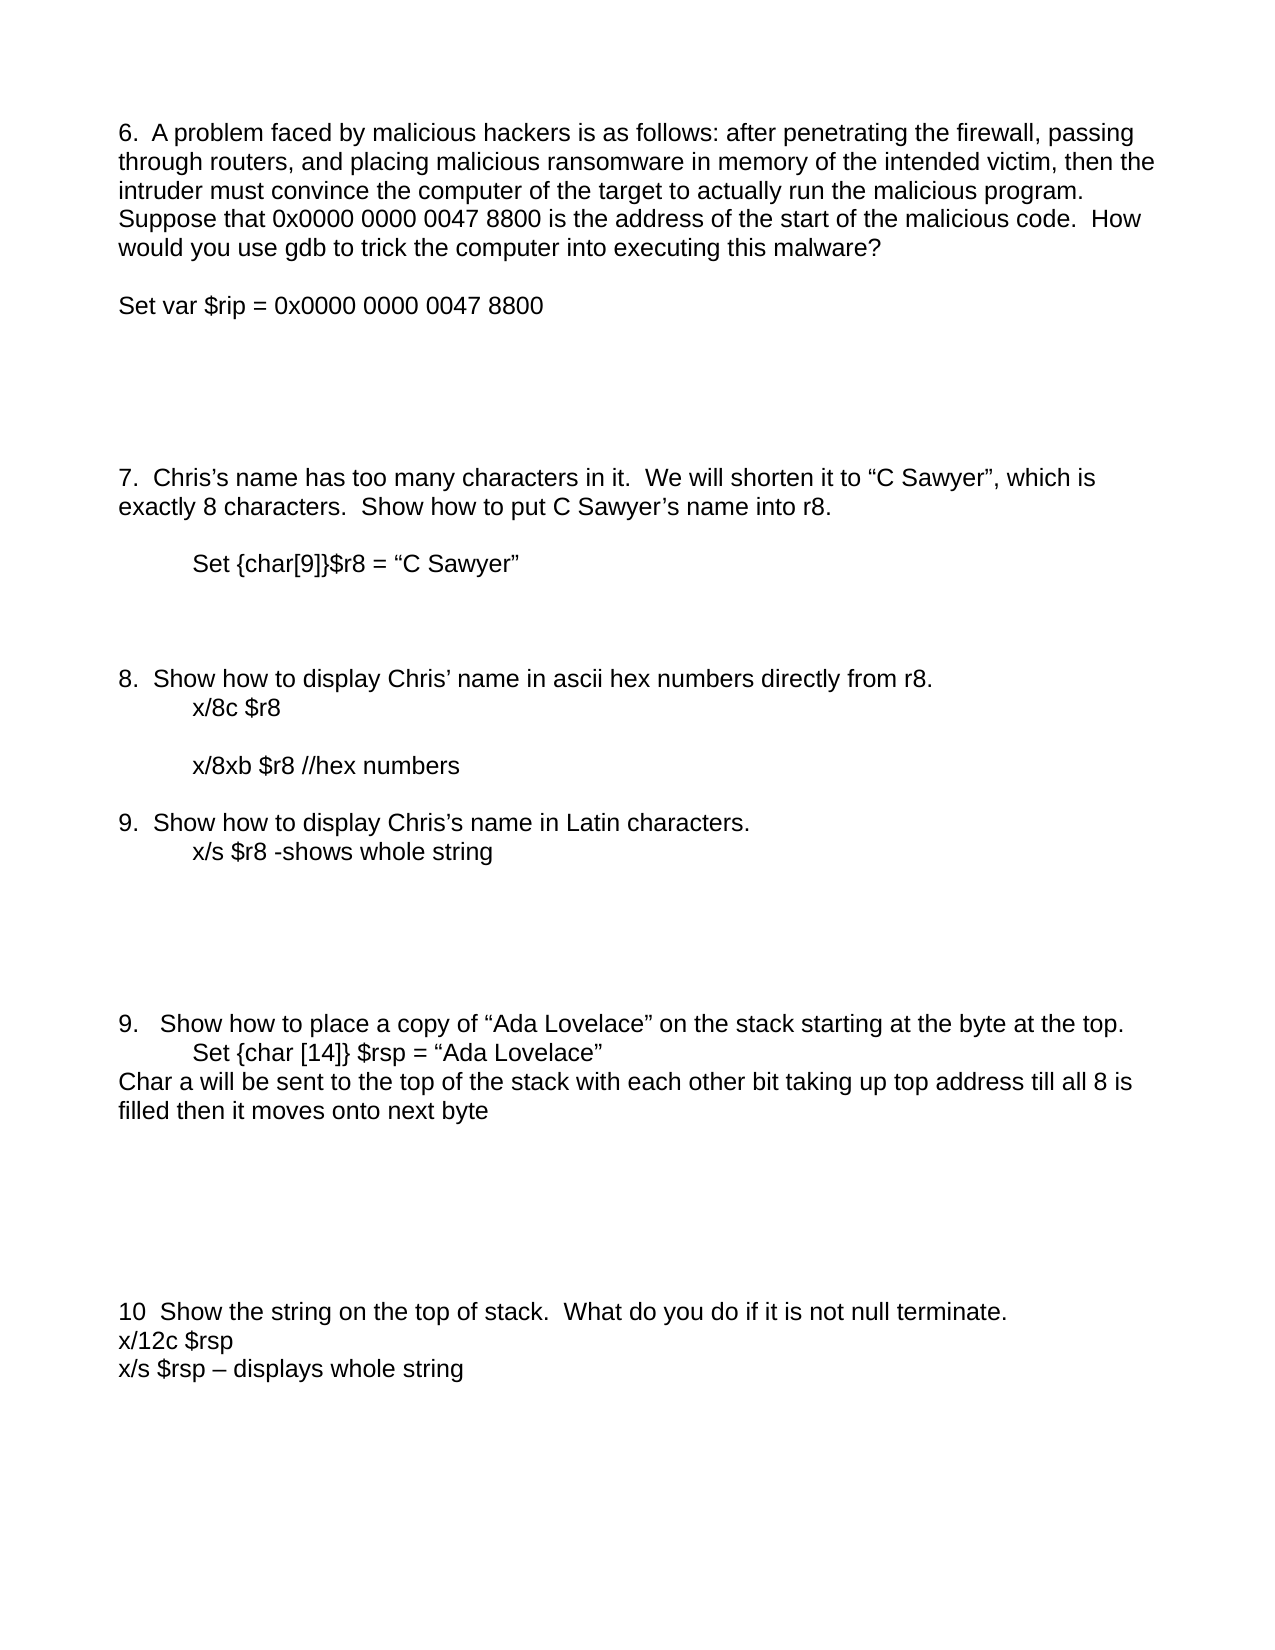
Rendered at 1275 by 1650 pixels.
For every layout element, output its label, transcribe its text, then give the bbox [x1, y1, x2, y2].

text Char a will be sent to the top of the stack with each other bit taking up top address till all 8 is filled then it moves onto next byte [118, 1067, 1157, 1124]
text 7. Chris’s name has too many characters in it. We will shorten it to “C Sawyer”, which is exactly 8 characters. Show how to put C Sawyer’s name into r8. [118, 463, 1157, 521]
text x/s $r8 -shows whole string [118, 837, 1157, 866]
text Set {char[9]}$r8 = “C Sawyer” [118, 549, 1157, 578]
text x/8xb $r8 //hex numbers [118, 751, 1157, 779]
text x/8c $r8 [118, 693, 1157, 722]
text Set {char [14]} $rsp = “Ada Lovelace” [118, 1038, 1157, 1067]
text 6. A problem faced by malicious hackers is as follows: after penetrating the firewall, passing through routers, and placing malicious ransomware in memory of the intended victim, then the intruder must convince the computer of the target to actually run the malicious program. Suppose that 0x0000 0000 0047 8800 is the address of the start of the malicious code. How would you use gdb to trick the computer into executing this malware? [118, 118, 1157, 262]
text 10 Show the string on the top of stack. What do you do if it is not null terminate. [118, 1297, 1157, 1326]
text Set var $rip = 0x0000 0000 0047 8800 [118, 291, 1157, 319]
text 9. Show how to display Chris’s name in Latin characters. [118, 808, 1157, 837]
text 9. Show how to place a copy of “Ada Lovelace” on the stack starting at the byte at the top. [118, 1009, 1157, 1038]
text 8. Show how to display Chris’ name in ascii hex numbers directly from r8. [118, 664, 1157, 693]
text x/12c $rsp [118, 1326, 1157, 1354]
text x/s $rsp – displays whole string [118, 1354, 1157, 1383]
